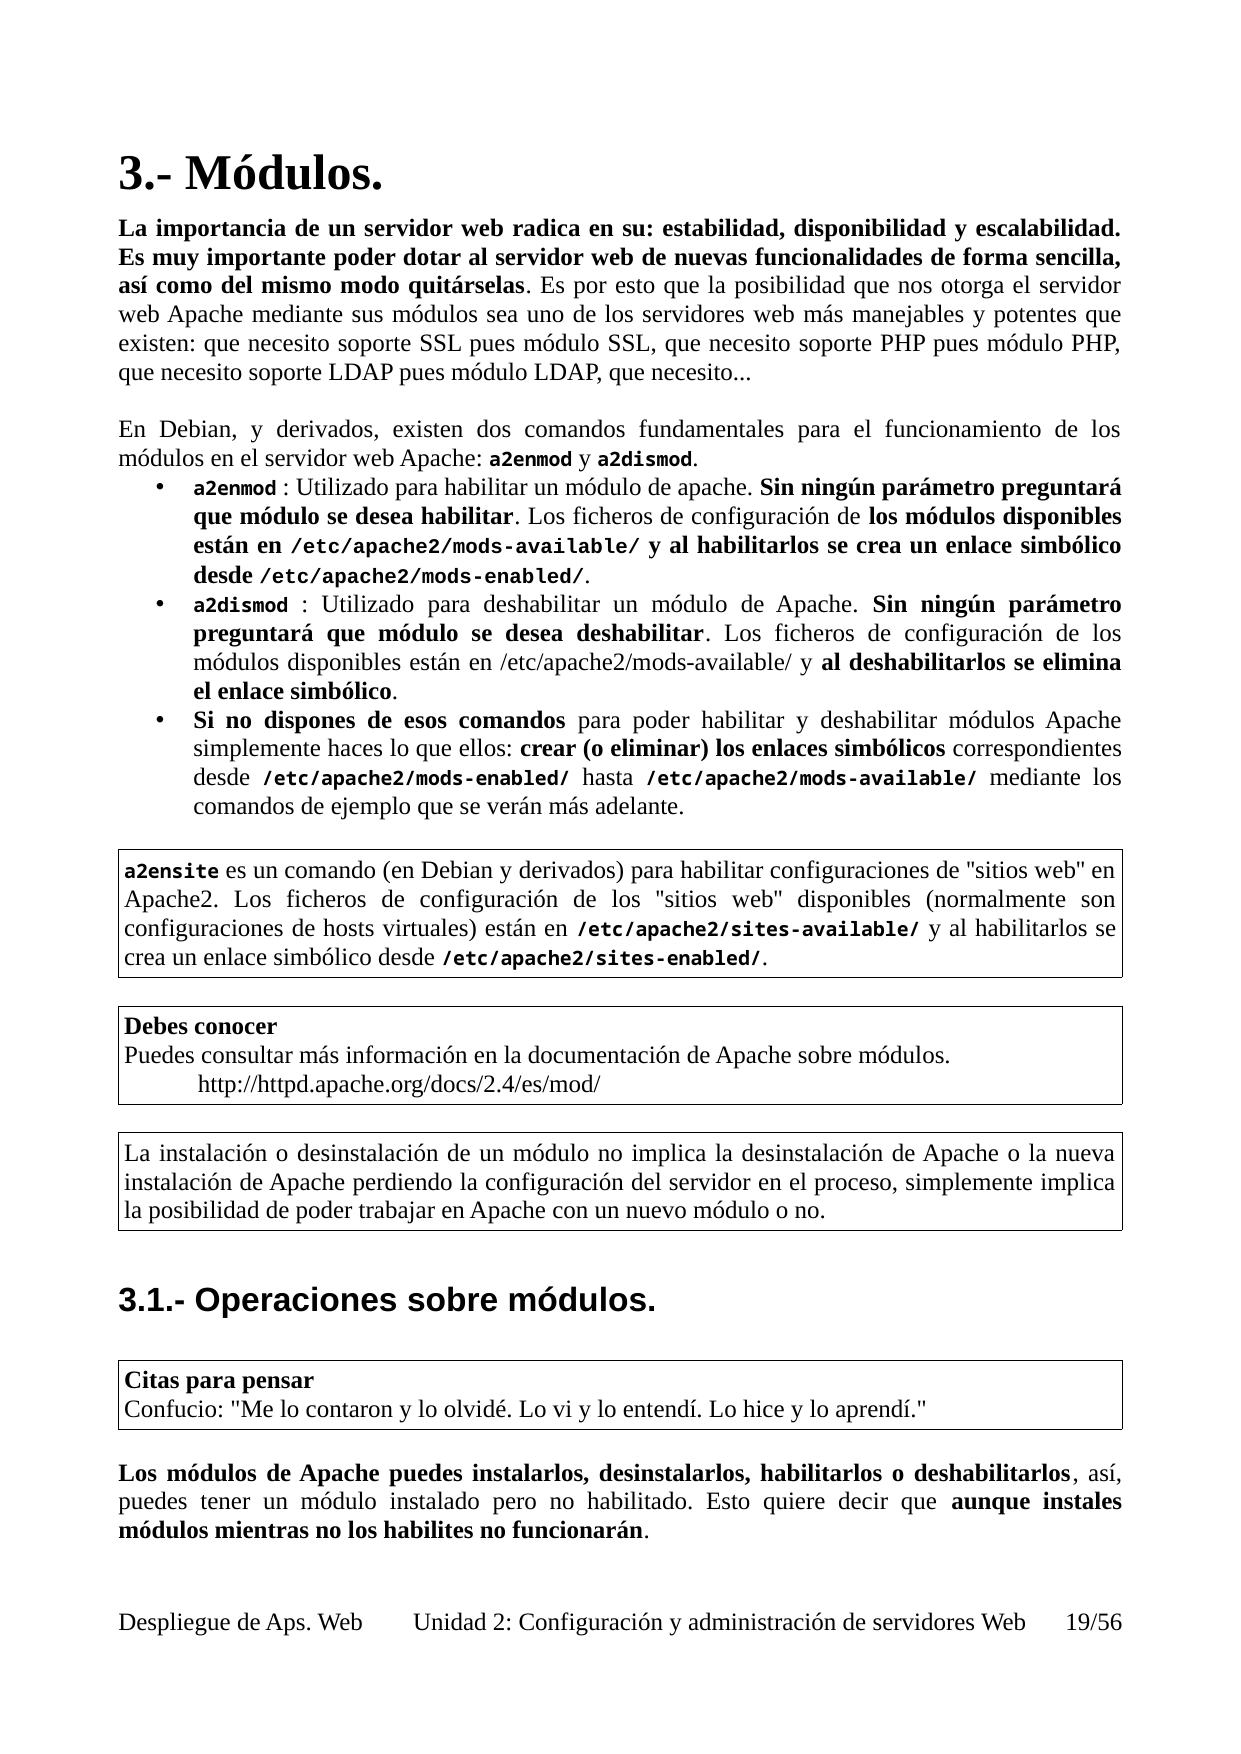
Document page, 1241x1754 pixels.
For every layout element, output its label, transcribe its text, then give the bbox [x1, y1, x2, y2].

table_header a2ensite es un comando (en Debian y derivados) para habilitar configuraciones de ''sitios web'' en Apache2. Los ficheros de configuración de los ''sitios web'' disponibles (normalmente son configuraciones de hosts virtuales) están en /etc/apache2/sites-available/ y al habilitarlos se crea un enlace simbólico desde /etc/apache2/sites-enabled/. [119, 850, 1122, 977]
subtitle 3.- Módulos. [118, 143, 1122, 201]
list a2dismod : Utilizado para deshabilitar un módulo de Apache. Sin ningún parámetro preguntará que módulo se desea deshabilitar. Los ficheros de configuración de los módulos disponibles están en /etc/apache2/mods-available/ y al deshabilitarlos se elimina el enlace simbólico. [156, 589, 1122, 705]
list a2enmod : Utilizado para habilitar un módulo de apache. Sin ningún parámetro preguntará que módulo se desea habilitar. Los ficheros de configuración de los módulos disponibles están en /etc/apache2/mods-available/ y al habilitarlos se crea un enlace simbólico desde /etc/apache2/mods-enabled/. [156, 472, 1122, 589]
table_header Citas para pensar Confucio: "Me lo contaron y lo olvidé. Lo vi y lo entendí. Lo hice y lo aprendí." [119, 1361, 1122, 1429]
text En Debian, y derivados, existen dos comandos fundamentales para el funcionamiento de los módulos en el servidor web Apache: a2enmod y a2dismod. [118, 414, 1122, 472]
text La importancia de un servidor web radica en su: estabilidad, disponibilidad y escalabilidad. Es muy importante poder dotar al servidor web de nuevas funcionalidades de forma sencilla, así como del mismo modo quitárselas. Es por esto que la posibilidad que nos otorga el servidor web Apache mediante sus módulos sea uno de los servidores web más manejables y potentes que existen: que necesito soporte SSL pues módulo SSL, que necesito soporte PHP pues módulo PHP, que necesito soporte LDAP pues módulo LDAP, que necesito... [118, 213, 1122, 386]
list Si no dispones de esos comandos para poder habilitar y deshabilitar módulos Apache simplemente haces lo que ellos: crear (o eliminar) los enlaces simbólicos correspondientes desde /etc/apache2/mods-enabled/ hasta /etc/apache2/mods-available/ mediante los comandos de ejemplo que se verán más adelante. [156, 705, 1122, 820]
table_header La instalación o desinstalación de un módulo no implica la desinstalación de Apache o la nueva instalación de Apache perdiendo la configuración del servidor en el proceso, simplemente implica la posibilidad de poder trabajar en Apache con un nuevo módulo o no. [119, 1133, 1122, 1230]
text Los módulos de Apache puedes instalarlos, desinstalarlos, habilitarlos o deshabilitarlos, así, puedes tener un módulo instalado pero no habilitado. Esto quiere decir que aunque instales módulos mientras no los habilites no funcionarán. [118, 1458, 1122, 1544]
subtitle 3.1.- Operaciones sobre módulos. [118, 1280, 1122, 1318]
table_header Debes conocer Puedes consultar más información en la documentación de Apache sobre módulos. http://httpd.apache.org/docs/2.4/es/mod/ [119, 1007, 1122, 1103]
